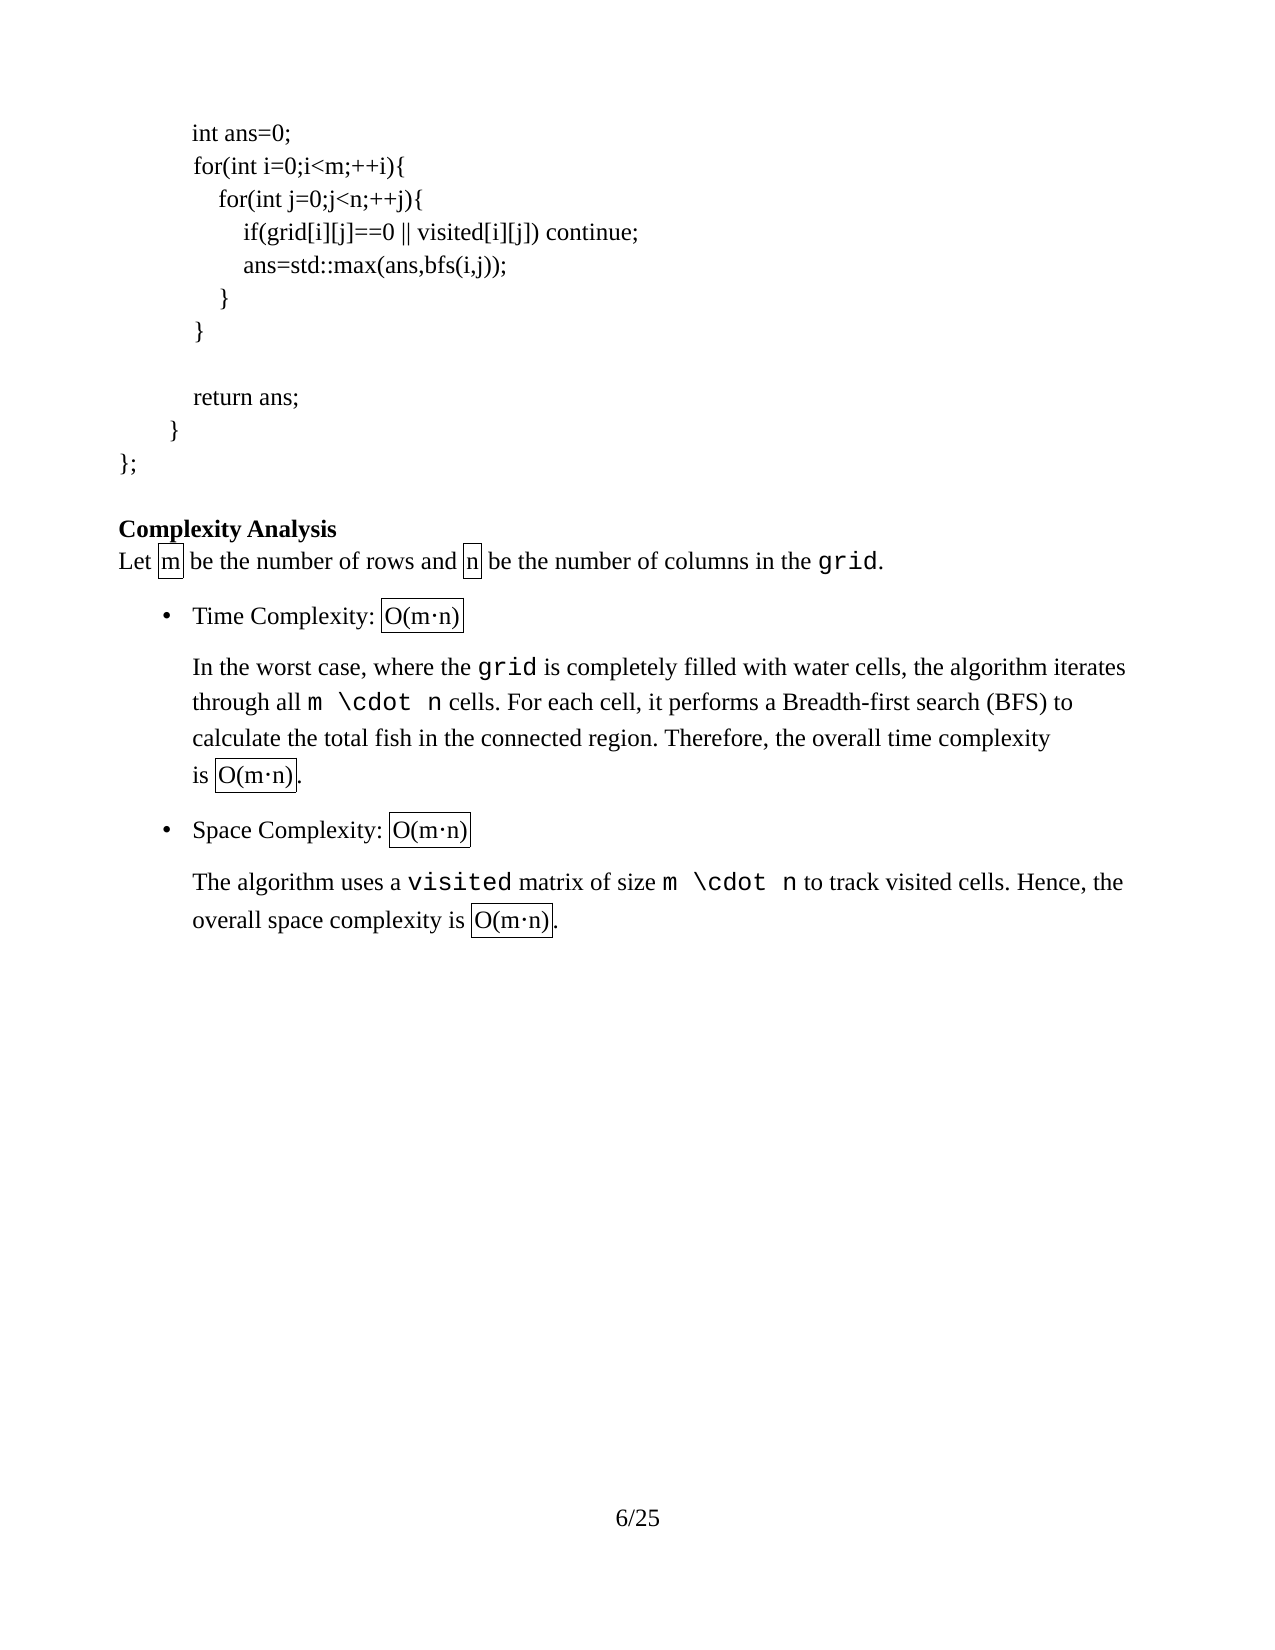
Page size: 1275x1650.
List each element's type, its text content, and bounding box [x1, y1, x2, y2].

list Space Complexity: [162, 812, 389, 847]
text be the number of rows and [184, 543, 463, 578]
text for(int j=0;j<n;++j){ [118, 184, 1157, 213]
list O(m⋅n) [390, 813, 470, 847]
text } [118, 283, 1157, 312]
text n [464, 544, 481, 578]
text } [118, 415, 1157, 444]
text int ans=0; [118, 118, 1157, 147]
text }; [118, 448, 1157, 510]
list [471, 812, 1157, 847]
list [464, 598, 1157, 632]
text Let [118, 543, 158, 578]
text m [159, 544, 183, 578]
text } [118, 316, 1157, 345]
text for(int i=0;i<m;++i){ [118, 151, 1157, 180]
list In the worst case, where the grid is completely filled with water cells, the algorithm iterates through all m \cdot n cells. For each cell, it performs a Breadth-first search (BFS) to calculate the total fish in the connected region. Therefore, the overall time complexity is O(m⋅n). [162, 652, 1157, 792]
list Time Complexity: [162, 598, 381, 632]
text if(grid[i][j]==0 || visited[i][j]) continue; [118, 217, 1157, 246]
text return ans; [118, 382, 1157, 411]
text be the number of columns in the grid. [482, 543, 1157, 578]
text ans=std::max(ans,bfs(i,j)); [118, 250, 1157, 279]
subtitle Complexity Analysis [118, 514, 1157, 543]
list O(m⋅n) [382, 599, 463, 632]
list The algorithm uses a visited matrix of size m \cdot n to track visited cells. Hence, the overall space complexity is O(m⋅n). [162, 867, 1157, 937]
